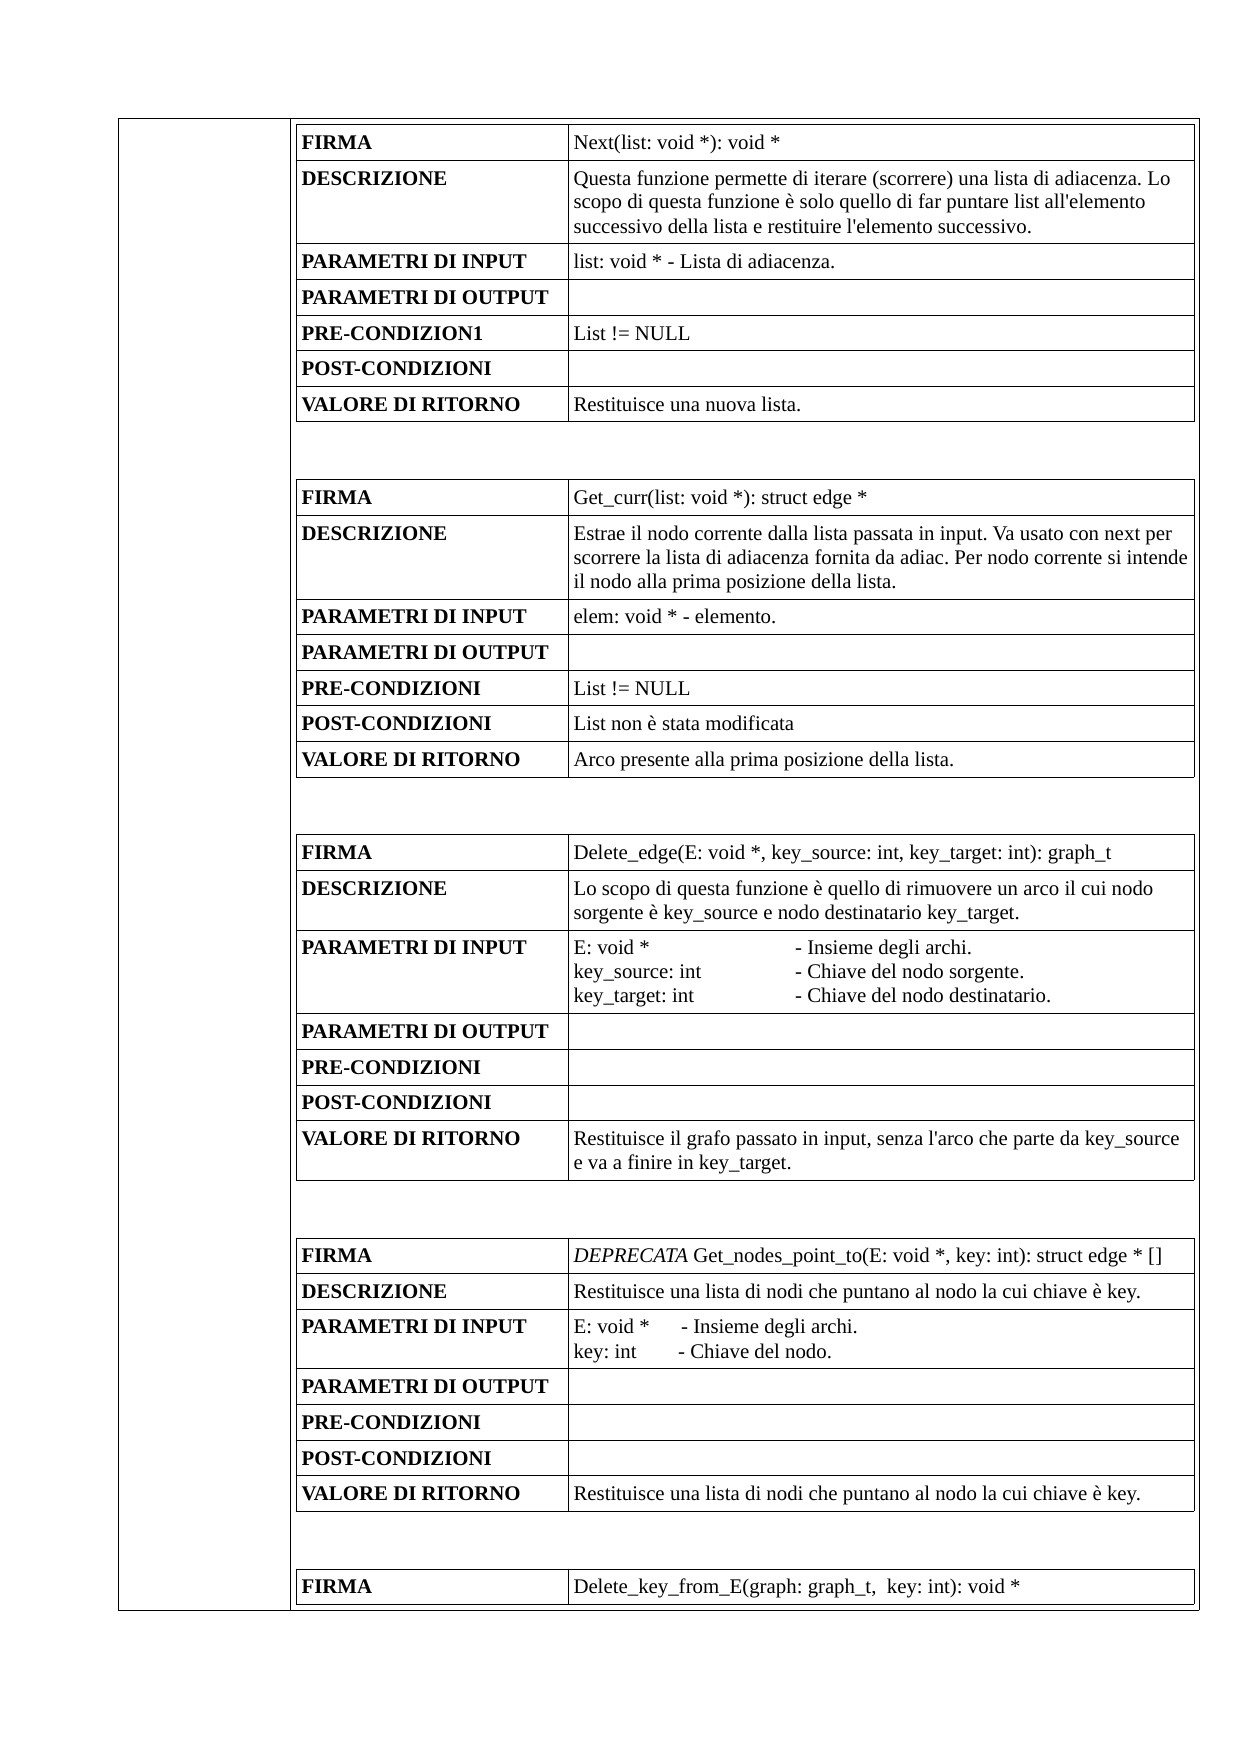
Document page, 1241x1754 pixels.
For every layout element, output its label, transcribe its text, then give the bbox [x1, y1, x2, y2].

table_cell [569, 1050, 1194, 1084]
table_cell DESCRIZIONE [297, 871, 568, 929]
table_cell Estrae il nodo corrente dalla lista passata in input. Va usato con next per scorrere la lista di adiacenza fornita da adiac. Per nodo corrente si intende il nodo alla prima posizione della lista. [569, 516, 1194, 598]
table_header DEPRECATA Get_nodes_point_to(E: void *, key: int): struct edge * [] [569, 1239, 1194, 1273]
table_cell [569, 1086, 1194, 1120]
table_header FIRMA [297, 480, 568, 515]
table_header Delete_edge(E: void *, key_source: int, key_target: int): graph_t [569, 835, 1194, 870]
table_cell POST-CONDIZIONI [297, 1086, 568, 1120]
table_cell PARAMETRI DI OUTPUT [297, 635, 568, 670]
table_cell elem: void * - elemento. [569, 600, 1194, 634]
table_header FIRMA [297, 835, 568, 870]
table_cell PARAMETRI DI OUTPUT [297, 1014, 568, 1049]
table_cell VALORE DI RITORNO [297, 742, 568, 777]
table_cell PRE-CONDIZIONI [297, 1405, 568, 1439]
table_cell VALORE DI RITORNO [297, 387, 568, 421]
table_header FIRMA [297, 125, 568, 159]
table_cell POST-CONDIZIONI [297, 1441, 568, 1475]
table_cell POST-CONDIZIONI [297, 706, 568, 741]
table_cell Restituisce una lista di nodi che puntano al nodo la cui chiave è key. [569, 1274, 1194, 1309]
table_cell E: void * - Insieme degli archi. key: int - Chiave del nodo. [569, 1310, 1194, 1368]
table_header FIRMA [297, 1239, 568, 1273]
table_cell VALORE DI RITORNO [297, 1476, 568, 1511]
table_cell PARAMETRI DI OUTPUT [297, 280, 568, 314]
table_cell PARAMETRI DI OUTPUT [297, 1369, 568, 1404]
table_cell PRE-CONDIZION1 [297, 316, 568, 350]
table_cell PARAMETRI DI INPUT [297, 931, 568, 1013]
table_cell [569, 1014, 1194, 1049]
table_cell list: void * - Lista di adiacenza. [569, 244, 1194, 279]
table_cell [569, 1441, 1194, 1475]
table_cell DESCRIZIONE [297, 161, 568, 243]
table_cell DESCRIZIONE [297, 1274, 568, 1309]
table_cell POST-CONDIZIONI [297, 351, 568, 386]
table_header Next(list: void *): void * [569, 125, 1194, 159]
table_header Delete_key_from_E(graph: graph_t, key: int): void * [569, 1570, 1194, 1604]
table_header FIRMA [297, 1570, 568, 1604]
table_cell Restituisce una nuova lista. [569, 387, 1194, 421]
table_cell E: void * - Insieme degli archi. key_source: int - Chiave del nodo sorgente. key_target: int - Chiave del nodo destinatario. [569, 931, 1194, 1013]
table_cell VALORE DI RITORNO [297, 1121, 568, 1180]
table_cell List != NULL [569, 316, 1194, 350]
table_cell [569, 1369, 1194, 1404]
table_cell Arco presente alla prima posizione della lista. [569, 742, 1194, 777]
table_cell PRE-CONDIZIONI [297, 671, 568, 705]
table_cell PARAMETRI DI INPUT [297, 600, 568, 634]
table_cell Lo scopo di questa funzione è quello di rimuovere un arco il cui nodo sorgente è key_source e nodo destinatario key_target. [569, 871, 1194, 929]
table_cell Questa funzione permette di iterare (scorrere) una lista di adiacenza. Lo scopo di questa funzione è solo quello di far puntare list all'elemento successivo della lista e restituire l'elemento successivo. [569, 161, 1194, 243]
table_cell DESCRIZIONE [297, 516, 568, 598]
table_cell [569, 351, 1194, 386]
table_header Get_curr(list: void *): struct edge * [569, 480, 1194, 515]
table_cell [119, 119, 290, 1610]
table_cell [569, 280, 1194, 314]
table_cell Restituisce una lista di nodi che puntano al nodo la cui chiave è key. [569, 1476, 1194, 1511]
table_cell [569, 1405, 1194, 1439]
table_cell Restituisce il grafo passato in input, senza l'arco che parte da key_source e va a finire in key_target. [569, 1121, 1194, 1180]
table_cell PRE-CONDIZIONI [297, 1050, 568, 1084]
table_cell List != NULL [569, 671, 1194, 705]
table_cell PARAMETRI DI INPUT [297, 1310, 568, 1368]
table_cell [569, 635, 1194, 670]
table_cell List non è stata modificata [569, 706, 1194, 741]
table_cell [291, 119, 1199, 1610]
table_cell PARAMETRI DI INPUT [297, 244, 568, 279]
